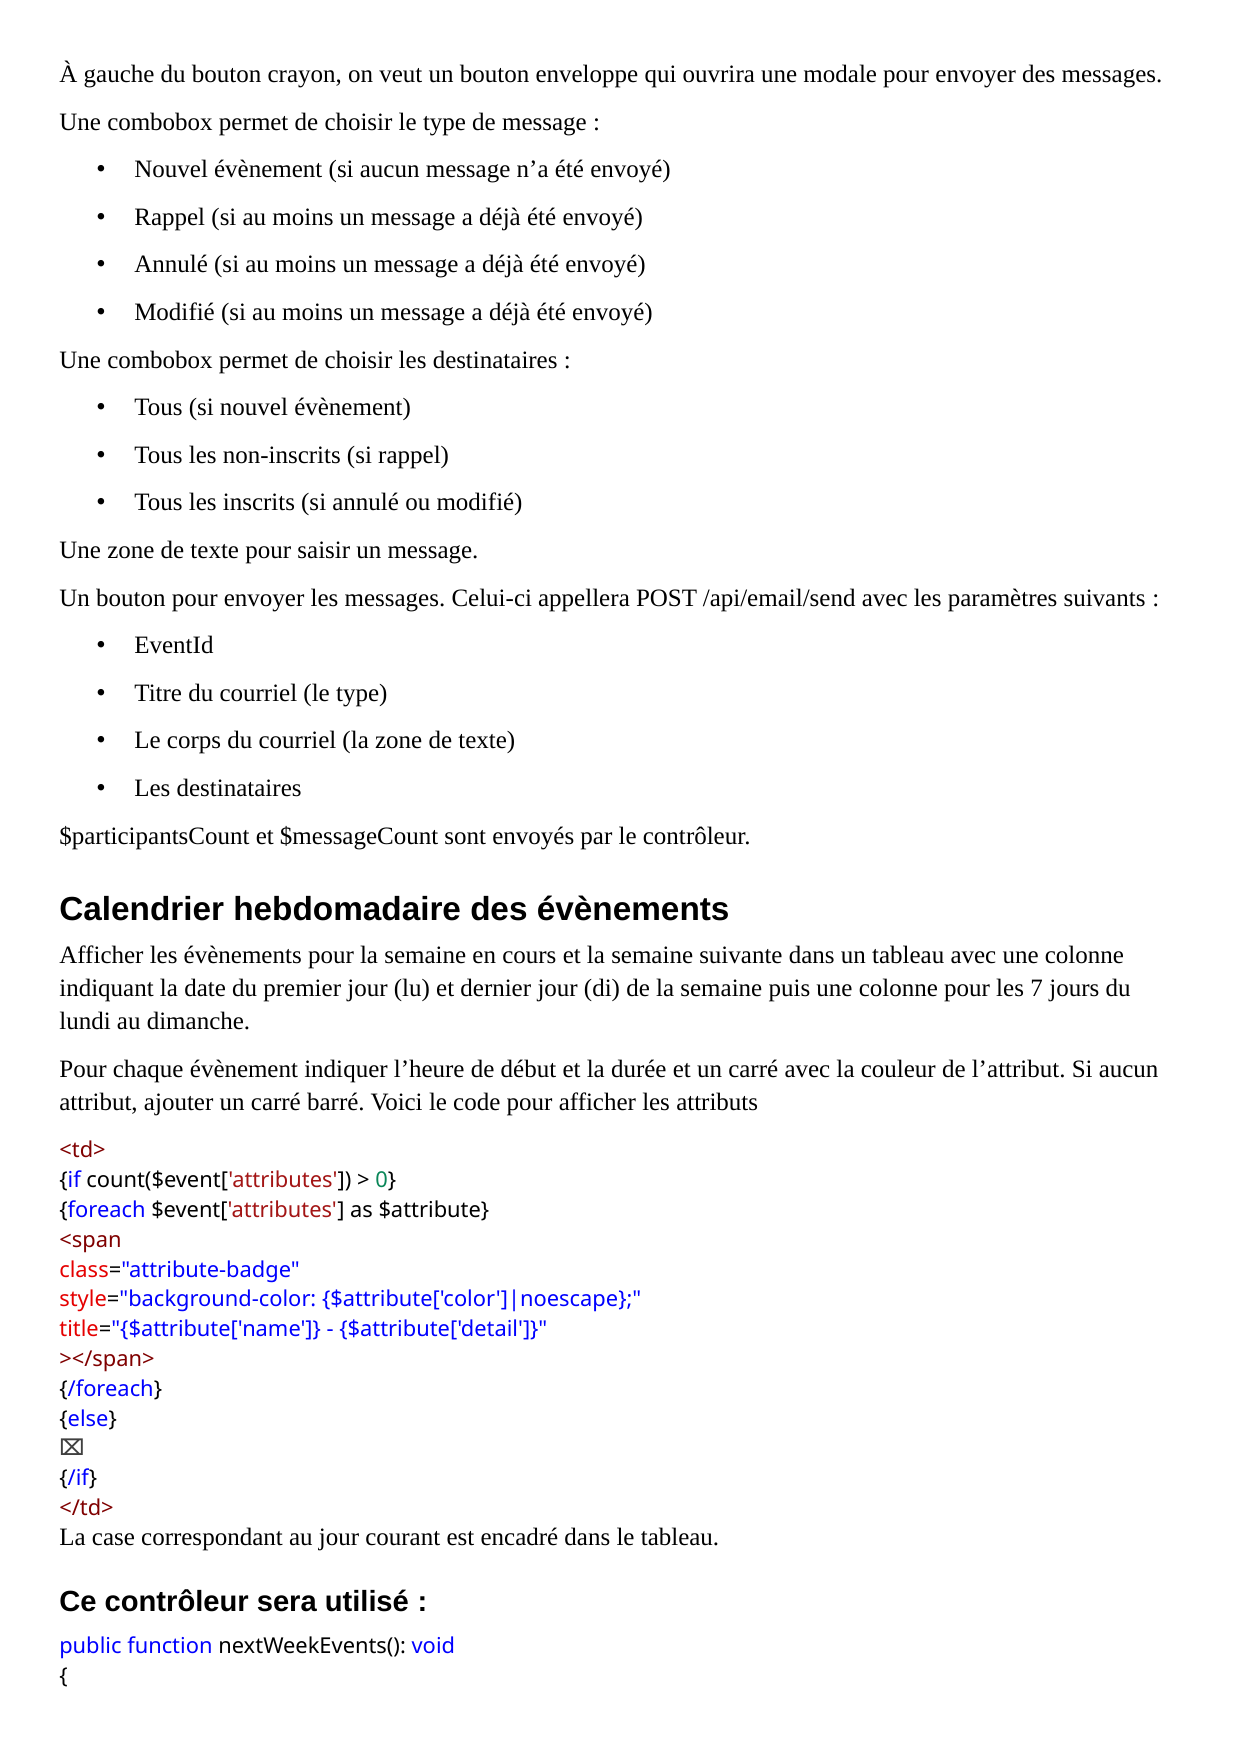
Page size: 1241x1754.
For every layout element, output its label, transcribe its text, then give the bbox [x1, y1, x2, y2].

list Tous les inscrits (si annulé ou modifié) [97, 487, 1181, 516]
list Annulé (si au moins un message a déjà été envoyé) [97, 249, 1181, 278]
text ></span> [59, 1343, 1181, 1373]
text {if count($event['attributes']) > 0} [59, 1164, 1181, 1194]
text Afficher les évènements pour la semaine en cours et la semaine suivante dans un tableau avec une colonne indiquant la date du premier jour (lu) et dernier jour (di) de la semaine puis une colonne pour les 7 jours du lundi au dimanche. [59, 940, 1181, 1035]
text À gauche du bouton crayon, on veut un bouton enveloppe qui ouvrira une modale pour envoyer des messages. [59, 59, 1181, 88]
text La case correspondant au jour courant est encadré dans le tableau. [59, 1522, 1181, 1550]
text {else} [59, 1402, 1181, 1432]
text title="{$attribute['name']} - {$attribute['detail']}" [59, 1313, 1181, 1343]
text Une combobox permet de choisir le type de message : [59, 107, 1181, 135]
text { [59, 1660, 1181, 1689]
text <span [59, 1224, 1181, 1253]
text Un bouton pour envoyer les messages. Celui-ci appellera POST /api/email/send avec les paramètres suivants : [59, 583, 1181, 611]
text {foreach $event['attributes'] as $attribute} [59, 1194, 1181, 1224]
list Rappel (si au moins un message a déjà été envoyé) [97, 202, 1181, 231]
text {/if} [59, 1462, 1181, 1492]
text {/foreach} [59, 1373, 1181, 1402]
list Titre du courriel (le type) [97, 678, 1181, 707]
list Tous (si nouvel évènement) [97, 392, 1181, 421]
list EventId [97, 630, 1181, 659]
text class="attribute-badge" [59, 1253, 1181, 1283]
text public function nextWeekEvents(): void [59, 1630, 1181, 1660]
text </td> [59, 1492, 1181, 1522]
list Le corps du courriel (la zone de texte) [97, 726, 1181, 754]
list Les destinataires [97, 773, 1181, 802]
text Une zone de texte pour saisir un message. [59, 535, 1181, 564]
list Nouvel évènement (si aucun message n’a été envoyé) [97, 154, 1181, 183]
list Tous les non-inscrits (si rappel) [97, 440, 1181, 469]
list Modifié (si au moins un message a déjà été envoyé) [97, 297, 1181, 326]
subtitle Ce contrôleur sera utilisé : [59, 1584, 1181, 1617]
text Une combobox permet de choisir les destinataires : [59, 345, 1181, 373]
text <td> [59, 1134, 1181, 1164]
text style="background-color: {$attribute['color']|noescape};" [59, 1283, 1181, 1313]
text Pour chaque évènement indiquer l’heure de début et la durée et un carré avec la couleur de l’attribut. Si aucun attribut, ajouter un carré barré. Voici le code pour afficher les attributs [59, 1054, 1181, 1116]
text ⌧ [59, 1432, 1181, 1462]
subtitle Calendrier hebdomadaire des évènements [59, 889, 1181, 928]
text $participantsCount et $messageCount sont envoyés par le contrôleur. [59, 821, 1181, 849]
